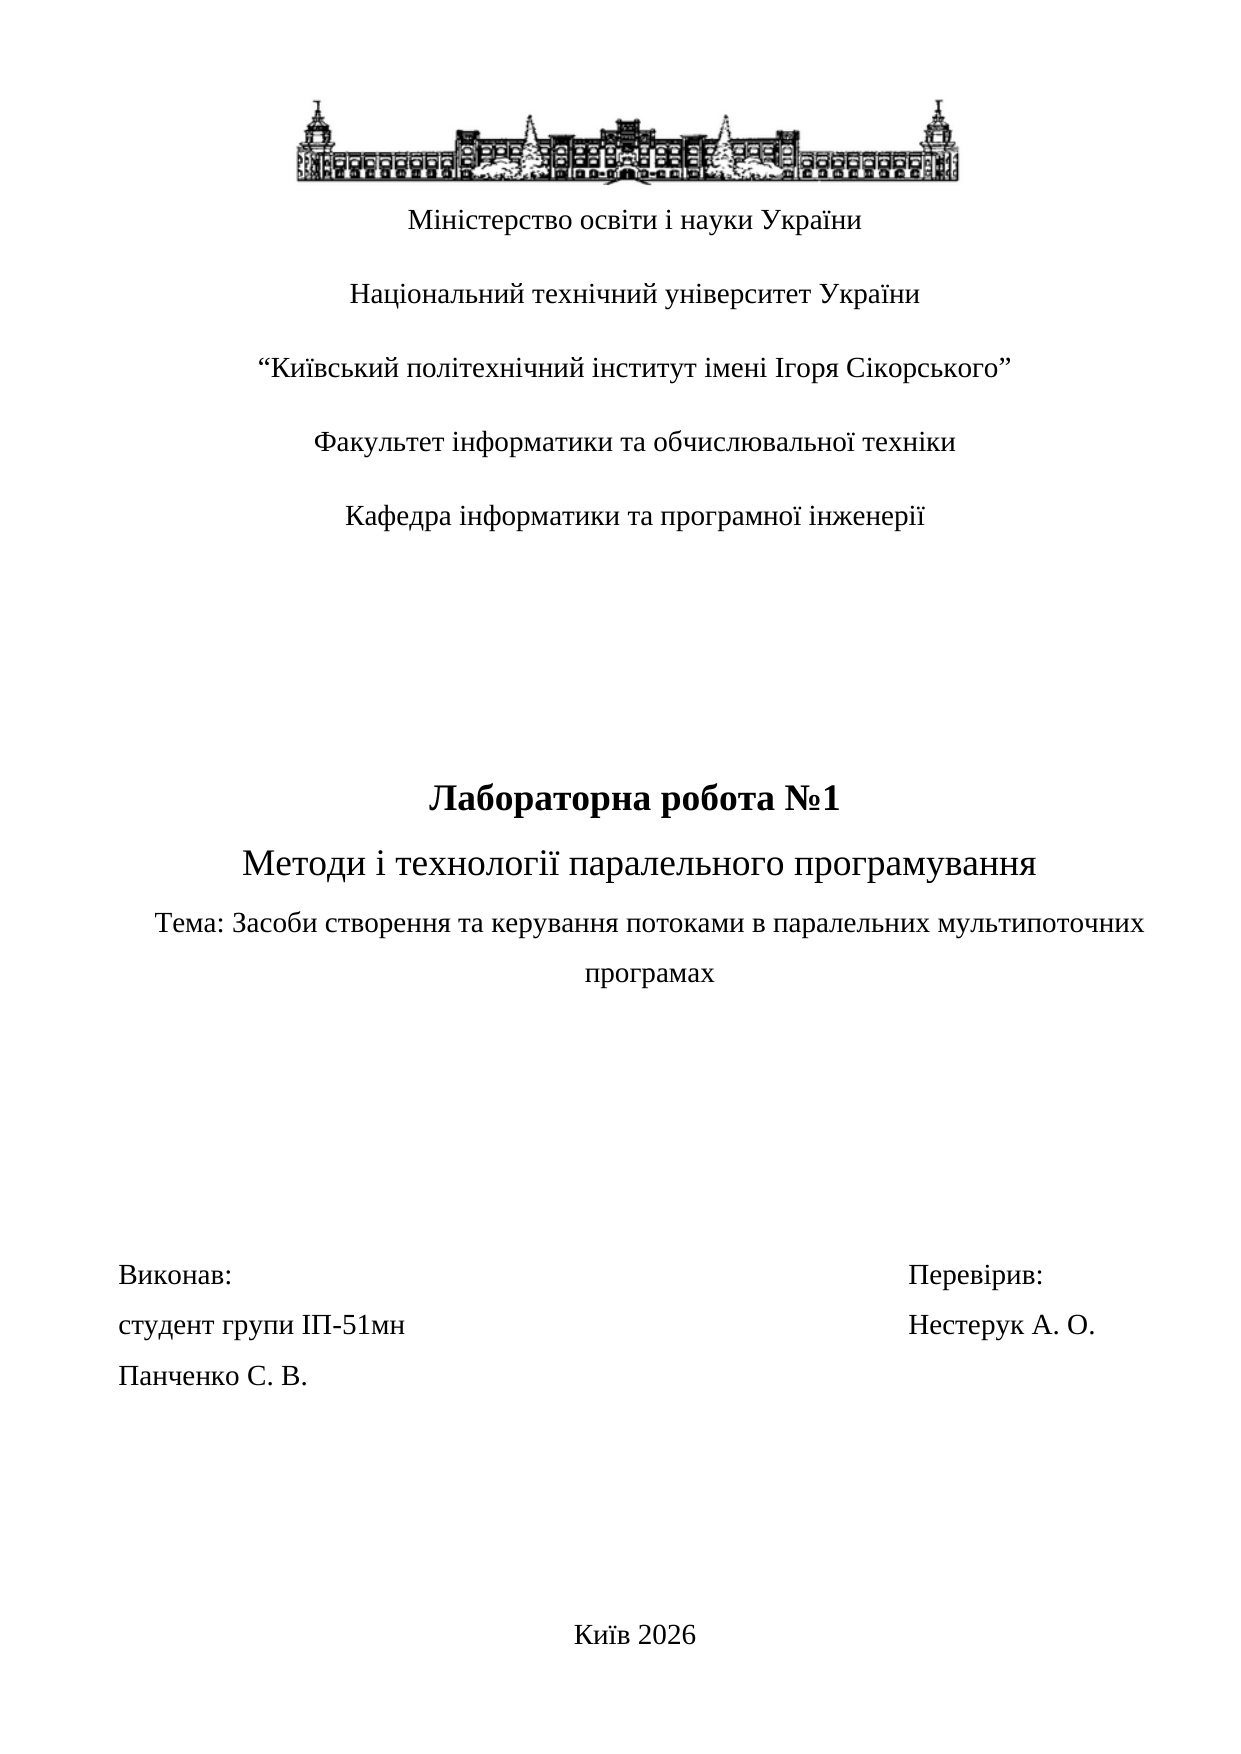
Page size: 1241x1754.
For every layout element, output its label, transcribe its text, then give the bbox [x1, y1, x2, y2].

picture [259, 88, 1010, 189]
text Міністерство освіти і науки України [118, 202, 1152, 236]
text Лабораторна робота №1 [118, 775, 1152, 818]
text Методи і технології паралельного програмування [118, 840, 1152, 883]
text Виконав: Перевірив: [118, 1257, 1152, 1291]
text “Київський політехнічний інститут імені Ігоря Сікорського” [118, 350, 1152, 384]
text Національний технічний університет України [118, 276, 1152, 310]
text студент групи ІП-51мн Нестерук А. О. [118, 1307, 1152, 1341]
text Київ 2026 [118, 1617, 1152, 1650]
text Панченко С. В. [118, 1358, 1152, 1391]
text Тема: Засоби створення та керування потоками в паралельних мультипоточних програмах [148, 905, 1152, 989]
text Факультет інформатики та обчислювальної техніки [118, 424, 1152, 458]
text Кафедра інформатики та програмної інженерії [118, 498, 1152, 532]
